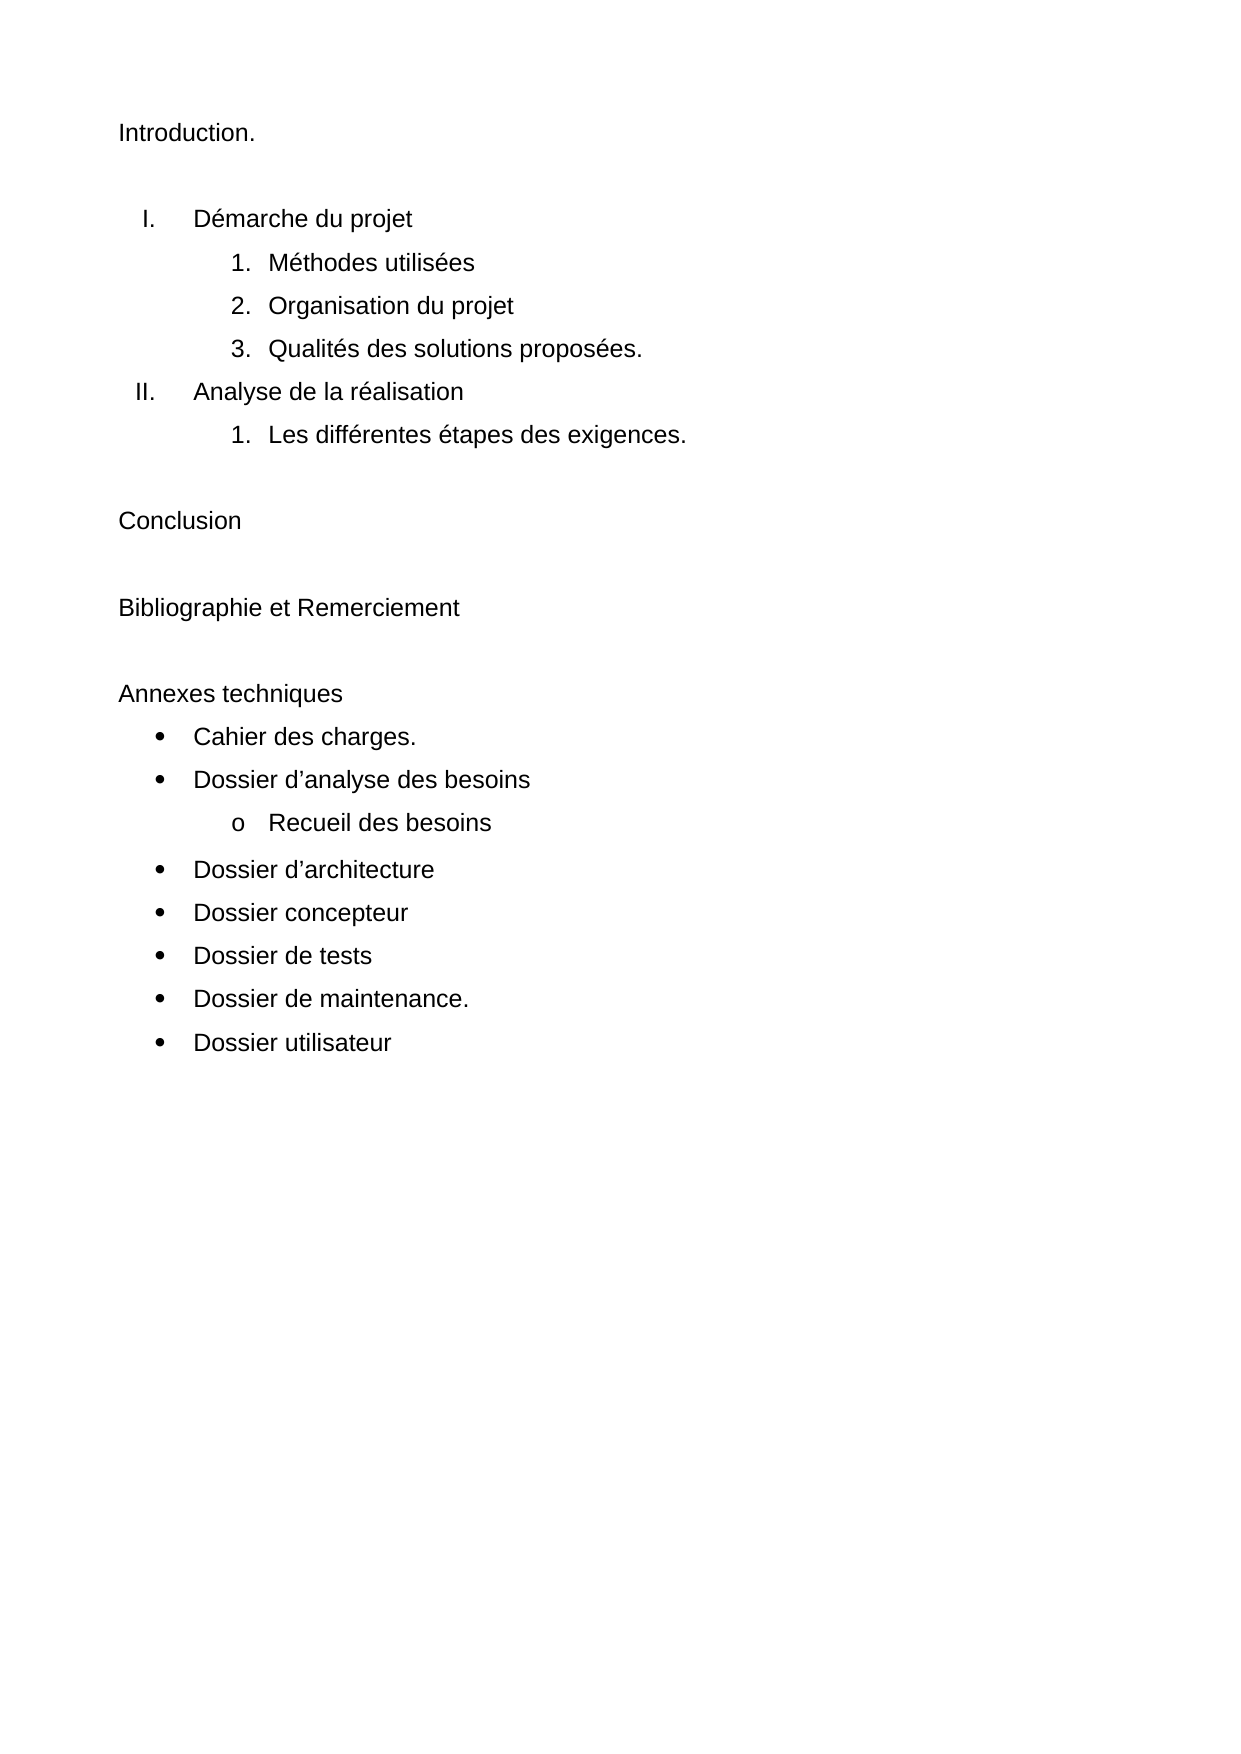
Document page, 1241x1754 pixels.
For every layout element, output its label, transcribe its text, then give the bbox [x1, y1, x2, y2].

text Introduction. [118, 118, 1122, 147]
list Dossier utilisateur [156, 1028, 1122, 1056]
list Démarche du projet [156, 204, 1122, 233]
list Dossier concepteur [156, 898, 1122, 927]
text Bibliographie et Remerciement [118, 592, 1122, 621]
list Organisation du projet [231, 291, 1122, 319]
list Cahier des charges. [156, 722, 1122, 751]
list Qualités des solutions proposées. [231, 334, 1122, 362]
list Les différentes étapes des exigences. [231, 420, 1122, 449]
list Analyse de la réalisation [156, 377, 1122, 406]
list Recueil des besoins [231, 808, 1122, 839]
list Méthodes utilisées [231, 247, 1122, 276]
list Dossier d’architecture [156, 855, 1122, 883]
text Conclusion [118, 506, 1122, 535]
list Dossier de tests [156, 941, 1122, 970]
list Dossier de maintenance. [156, 984, 1122, 1013]
text Annexes techniques [118, 679, 1122, 707]
list Dossier d’analyse des besoins [156, 765, 1122, 794]
